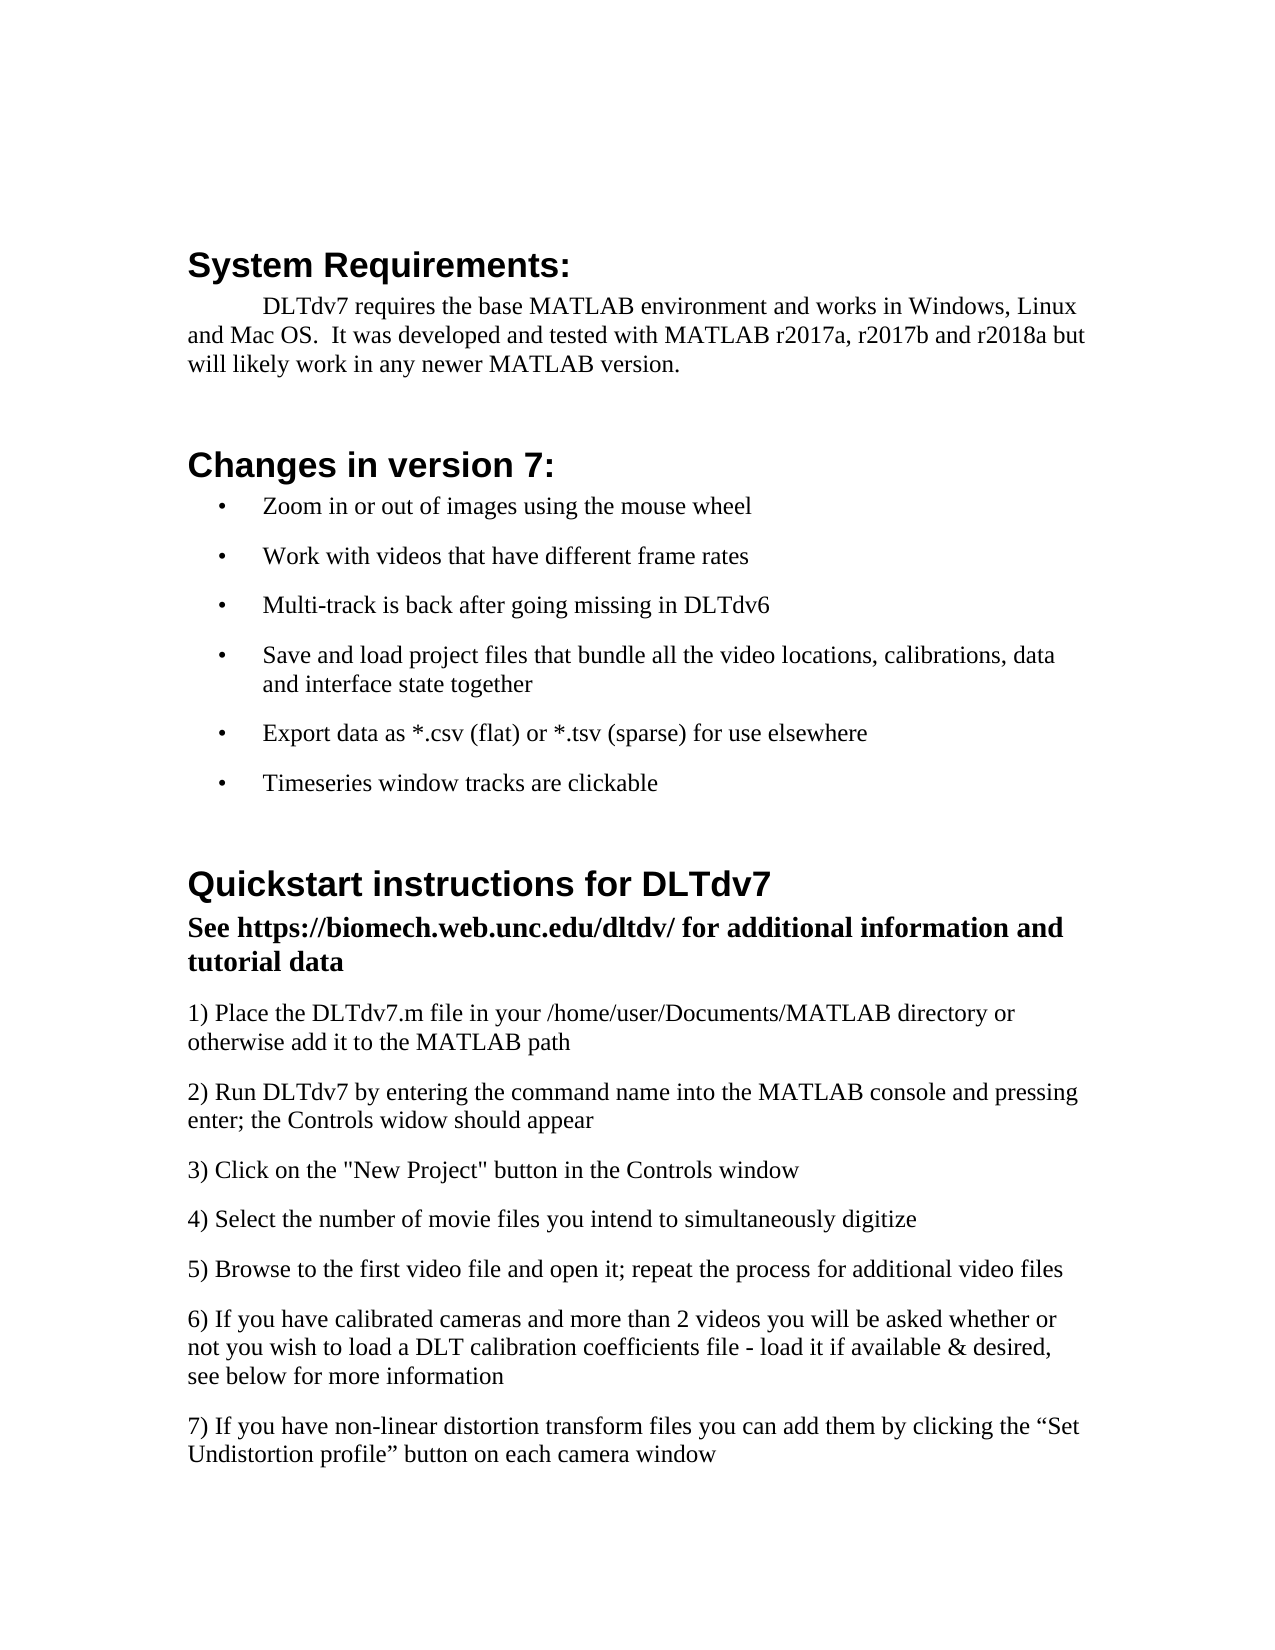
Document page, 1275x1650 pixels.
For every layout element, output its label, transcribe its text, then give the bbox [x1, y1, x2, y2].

list Save and load project files that bundle all the video locations, calibrations, data and interface state together [218, 640, 1087, 697]
text DLTdv7 requires the base MATLAB environment and works in Windows, Linux and Mac OS. It was developed and tested with MATLAB r2017a, r2017b and r2018a but will likely work in any newer MATLAB version. [187, 291, 1087, 378]
subtitle Changes in version 7: [187, 444, 1087, 485]
list Export data as *.csv (flat) or *.tsv (sparse) for use elsewhere [218, 718, 1087, 747]
text 1) Place the DLTdv7.m file in your /home/user/Documents/MATLAB directory or otherwise add it to the MATLAB path [187, 998, 1087, 1056]
list Work with videos that have different frame rates [218, 541, 1087, 569]
text 4) Select the number of movie files you intend to simultaneously digitize [187, 1204, 1087, 1233]
subtitle Quickstart instructions for DLTdv7 [187, 863, 1087, 904]
list Multi-track is back after going missing in DLTdv6 [218, 590, 1087, 619]
text 7) If you have non-linear distortion transform files you can add them by clicking the “Set Undistortion profile” button on each camera window [187, 1411, 1087, 1468]
text 6) If you have calibrated cameras and more than 2 videos you will be asked whether or not you wish to load a DLT calibration coefficients file - load it if available & desired, see below for more information [187, 1304, 1087, 1390]
text See https://biomech.web.unc.edu/dltdv/ for additional information and tutorial data [187, 910, 1087, 977]
list Timeseries window tracks are clickable [218, 768, 1087, 797]
text 2) Run DLTdv7 by entering the command name into the MATLAB console and pressing enter; the Controls widow should appear [187, 1077, 1087, 1134]
subtitle System Requirements: [187, 244, 1087, 285]
list Zoom in or out of images using the mouse wheel [218, 491, 1087, 520]
text 3) Click on the "New Project" button in the Controls window [187, 1155, 1087, 1184]
text 5) Browse to the first video file and open it; repeat the process for additional video files [187, 1254, 1087, 1283]
